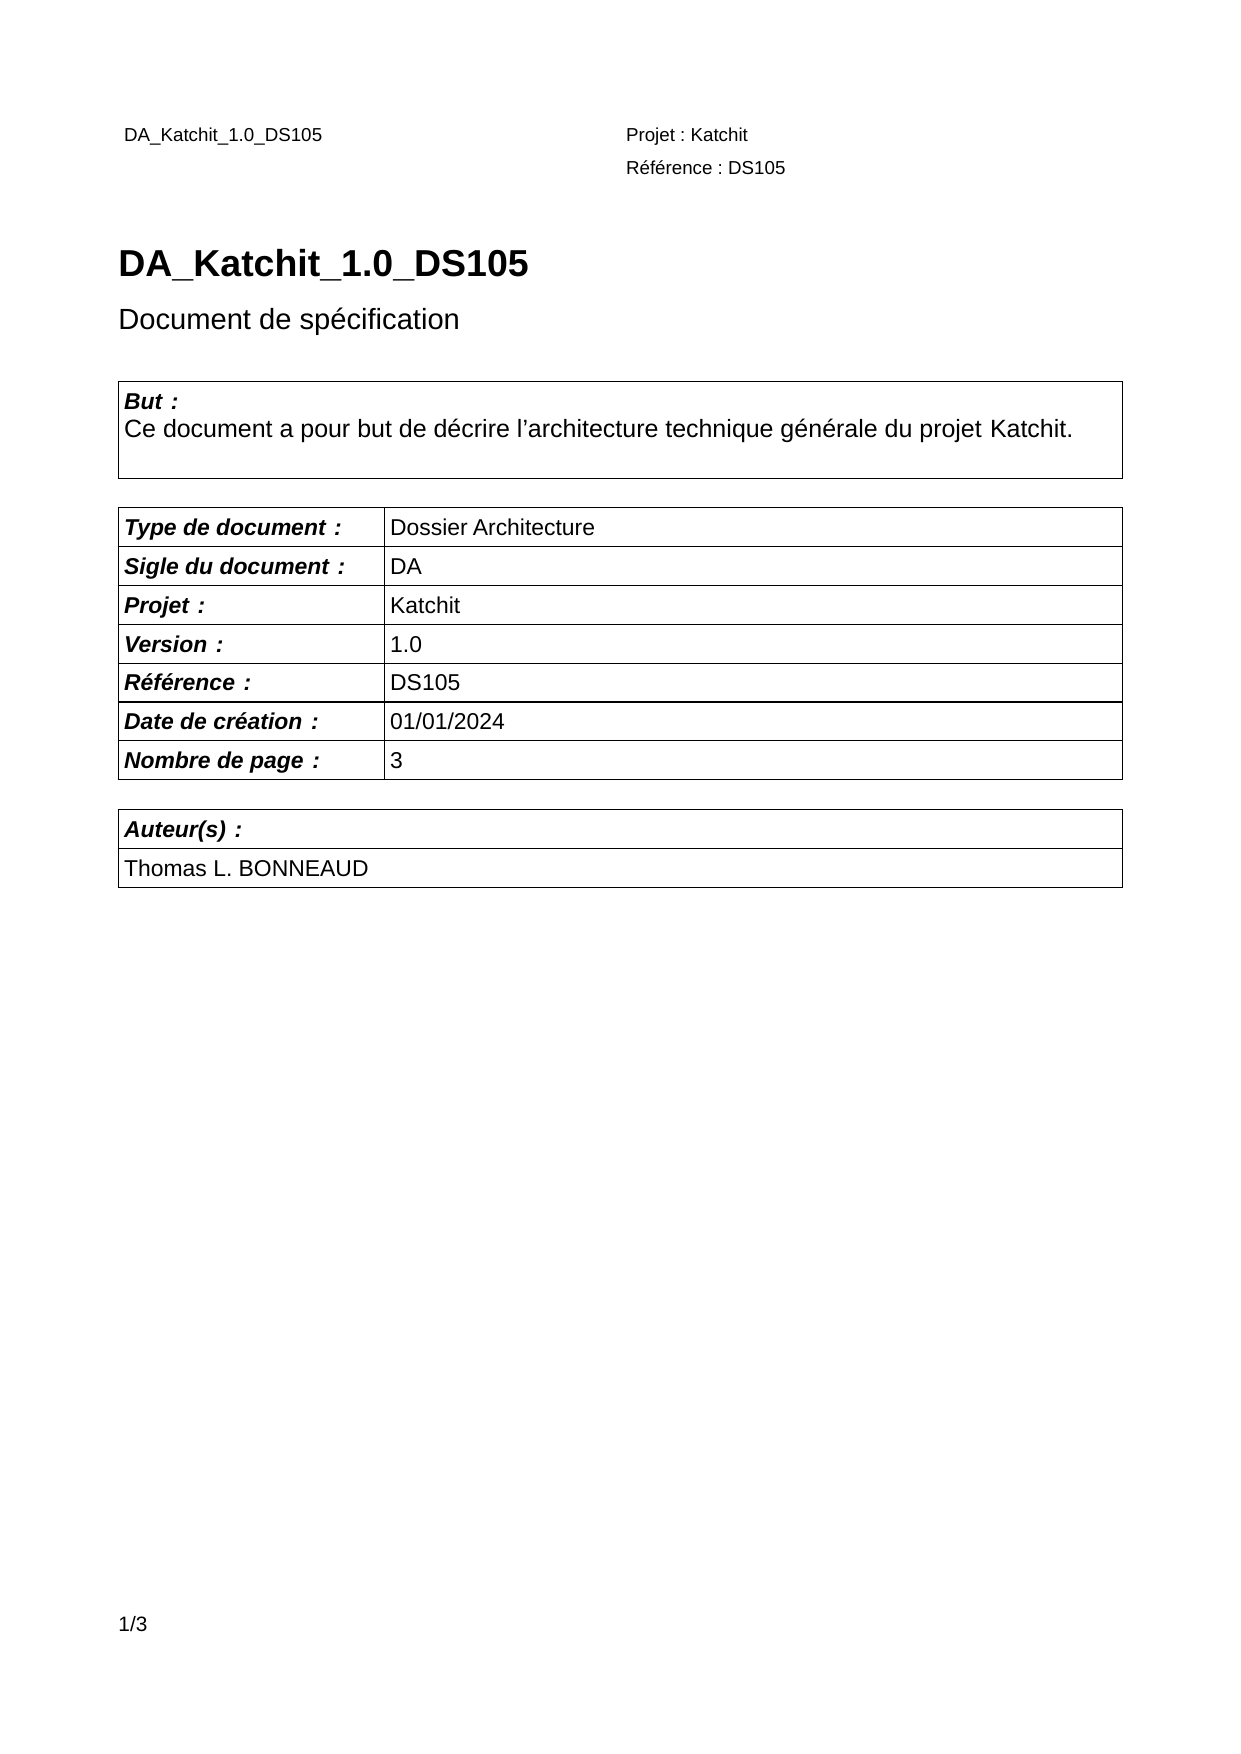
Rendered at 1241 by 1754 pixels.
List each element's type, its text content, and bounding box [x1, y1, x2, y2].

table_cell DA [385, 547, 1122, 585]
table_cell Katchit [385, 586, 1122, 624]
table_cell DS105 [385, 664, 1122, 701]
table_cell 3 [385, 741, 1122, 779]
table_cell Thomas L. BONNEAUD [119, 849, 1122, 887]
table_cell Sigle du document : [119, 547, 384, 585]
table_cell Projet : [119, 586, 384, 624]
table_cell Version : [119, 625, 384, 663]
text Document de spécification [118, 302, 1122, 336]
table_cell 01/01/2024 [385, 703, 1122, 740]
table_cell Nombre de page : [119, 741, 384, 779]
text DA_Katchit_1.0_DS105 [118, 241, 1122, 284]
table_cell Date de création : [119, 703, 384, 740]
table_header Dossier Architecture [385, 508, 1122, 546]
table_header Auteur(s) : [119, 810, 1122, 848]
table_cell 1.0 [385, 625, 1122, 663]
table_cell Référence : [119, 664, 384, 701]
table_header Type de document : [119, 508, 384, 546]
table_header But : Ce document a pour but de décrire l’architecture technique générale du projet Katchit. [119, 382, 1122, 477]
